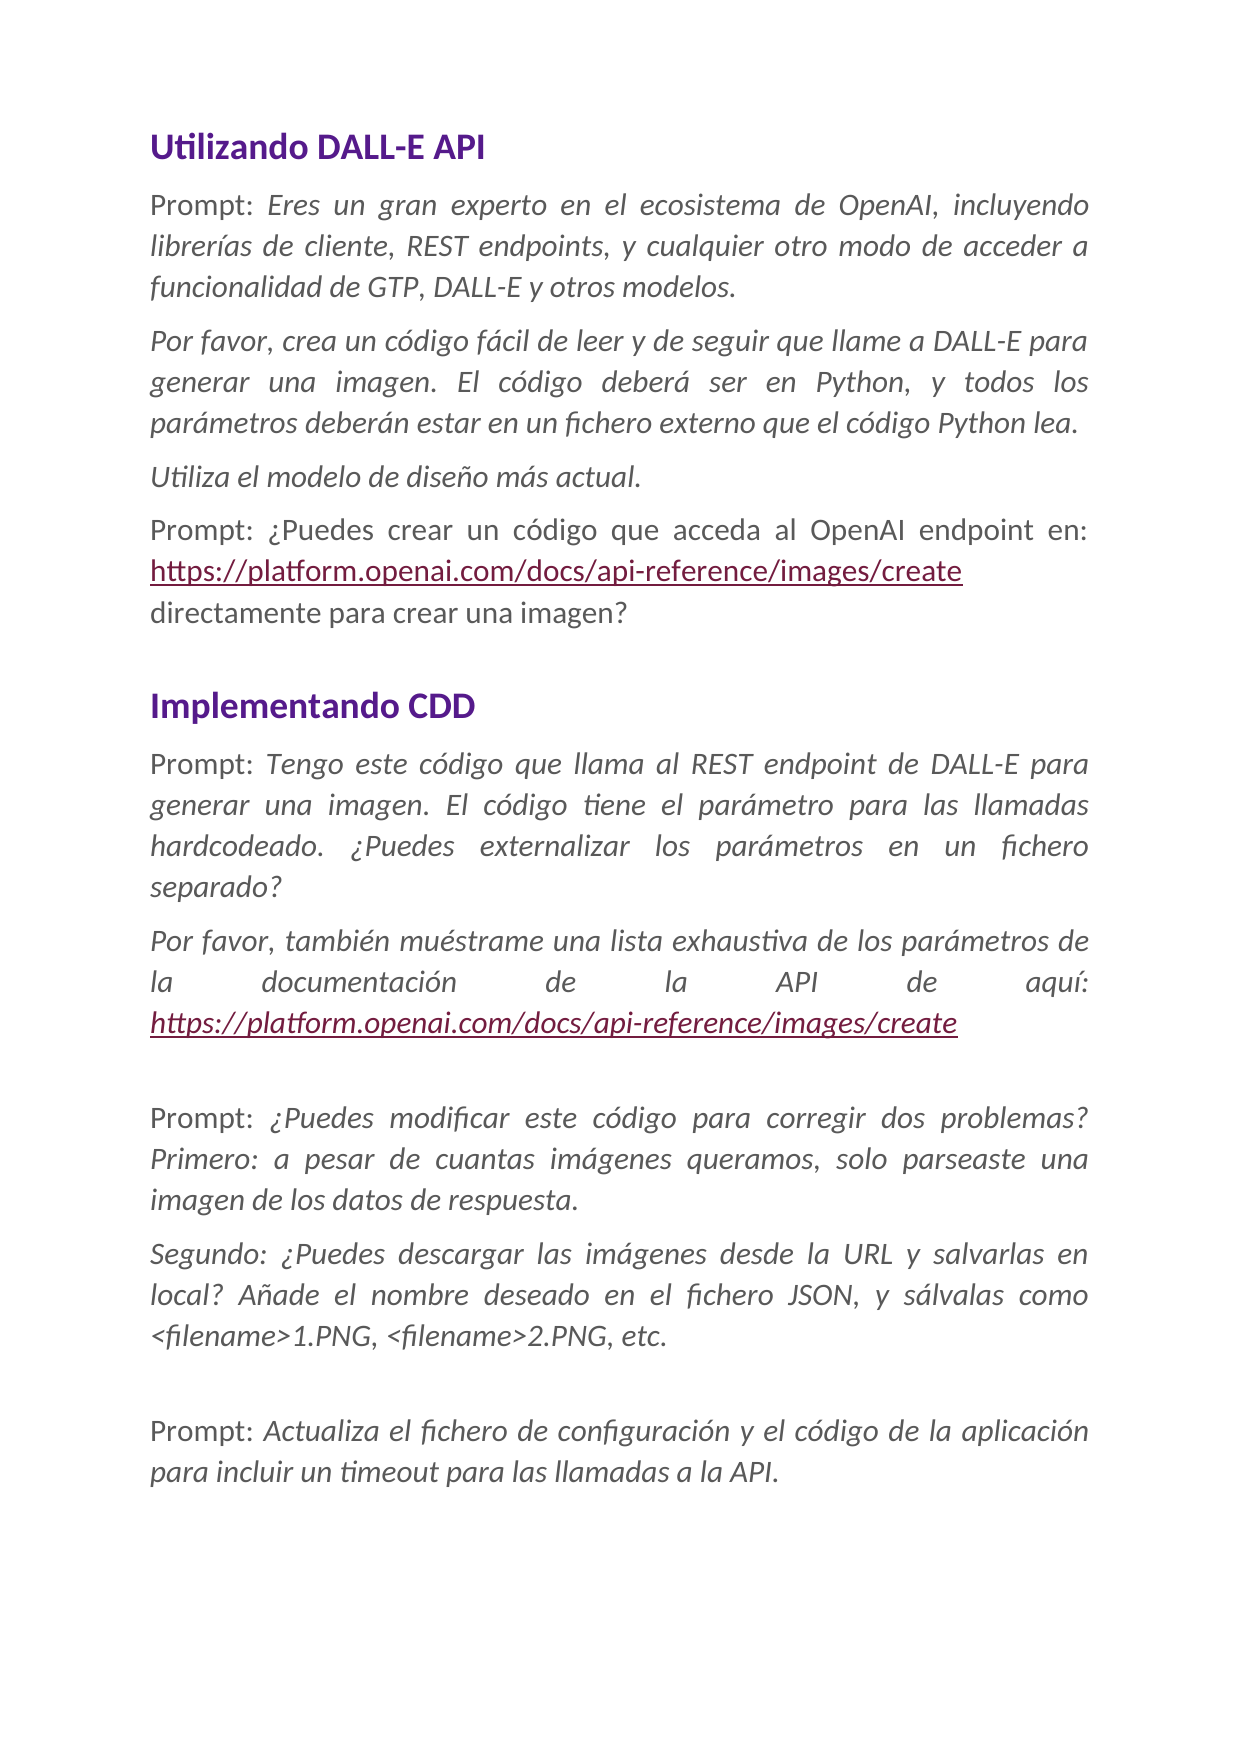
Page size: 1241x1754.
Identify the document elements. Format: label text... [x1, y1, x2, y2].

text Segundo: ¿Puedes descargar las imágenes desde la URL y salvarlas en local? Añade el nombre deseado en el fichero JSON, y sálvalas como <filename>1.PNG, <filename>2.PNG, etc. [150, 1234, 1090, 1354]
text Por favor, también muéstrame una lista exhaustiva de los parámetros de la documentación de la API de aquí: https://platform.openai.com/docs/api-reference/images/create [150, 921, 1090, 1041]
text Por favor, crea un código fácil de leer y de seguir que llame a DALL-E para generar una imagen. El código deberá ser en Python, y todos los parámetros deberán estar en un fichero externo que el código Python lea. [150, 321, 1090, 441]
subtitle Utilizando DALL-E API [150, 123, 1090, 169]
text Prompt: ¿Puedes modificar este código para corregir dos problemas? Primero: a pesar de cuantas imágenes queramos, solo parseaste una imagen de los datos de respuesta. [150, 1057, 1090, 1218]
text Utiliza el modelo de diseño más actual. [150, 457, 1090, 495]
text Prompt: Actualiza el fichero de configuración y el código de la aplicación para incluir un timeout para las llamadas a la API. [150, 1370, 1090, 1490]
text Prompt: Tengo este código que llama al REST endpoint de DALL-E para generar una imagen. El código tiene el parámetro para las llamadas hardcodeado. ¿Puedes externalizar los parámetros en un fichero separado? [150, 744, 1090, 905]
text Prompt: ¿Puedes crear un código que acceda al OpenAI endpoint en: https://platform.openai.com/docs/api-reference/images/create directamente para crear una imagen? [150, 510, 1090, 631]
subtitle Implementando CDD [150, 682, 1090, 728]
text Prompt: Eres un gran experto en el ecosistema de OpenAI, incluyendo librerías de cliente, REST endpoints, y cualquier otro modo de acceder a funcionalidad de GTP, DALL-E y otros modelos. [150, 185, 1090, 305]
